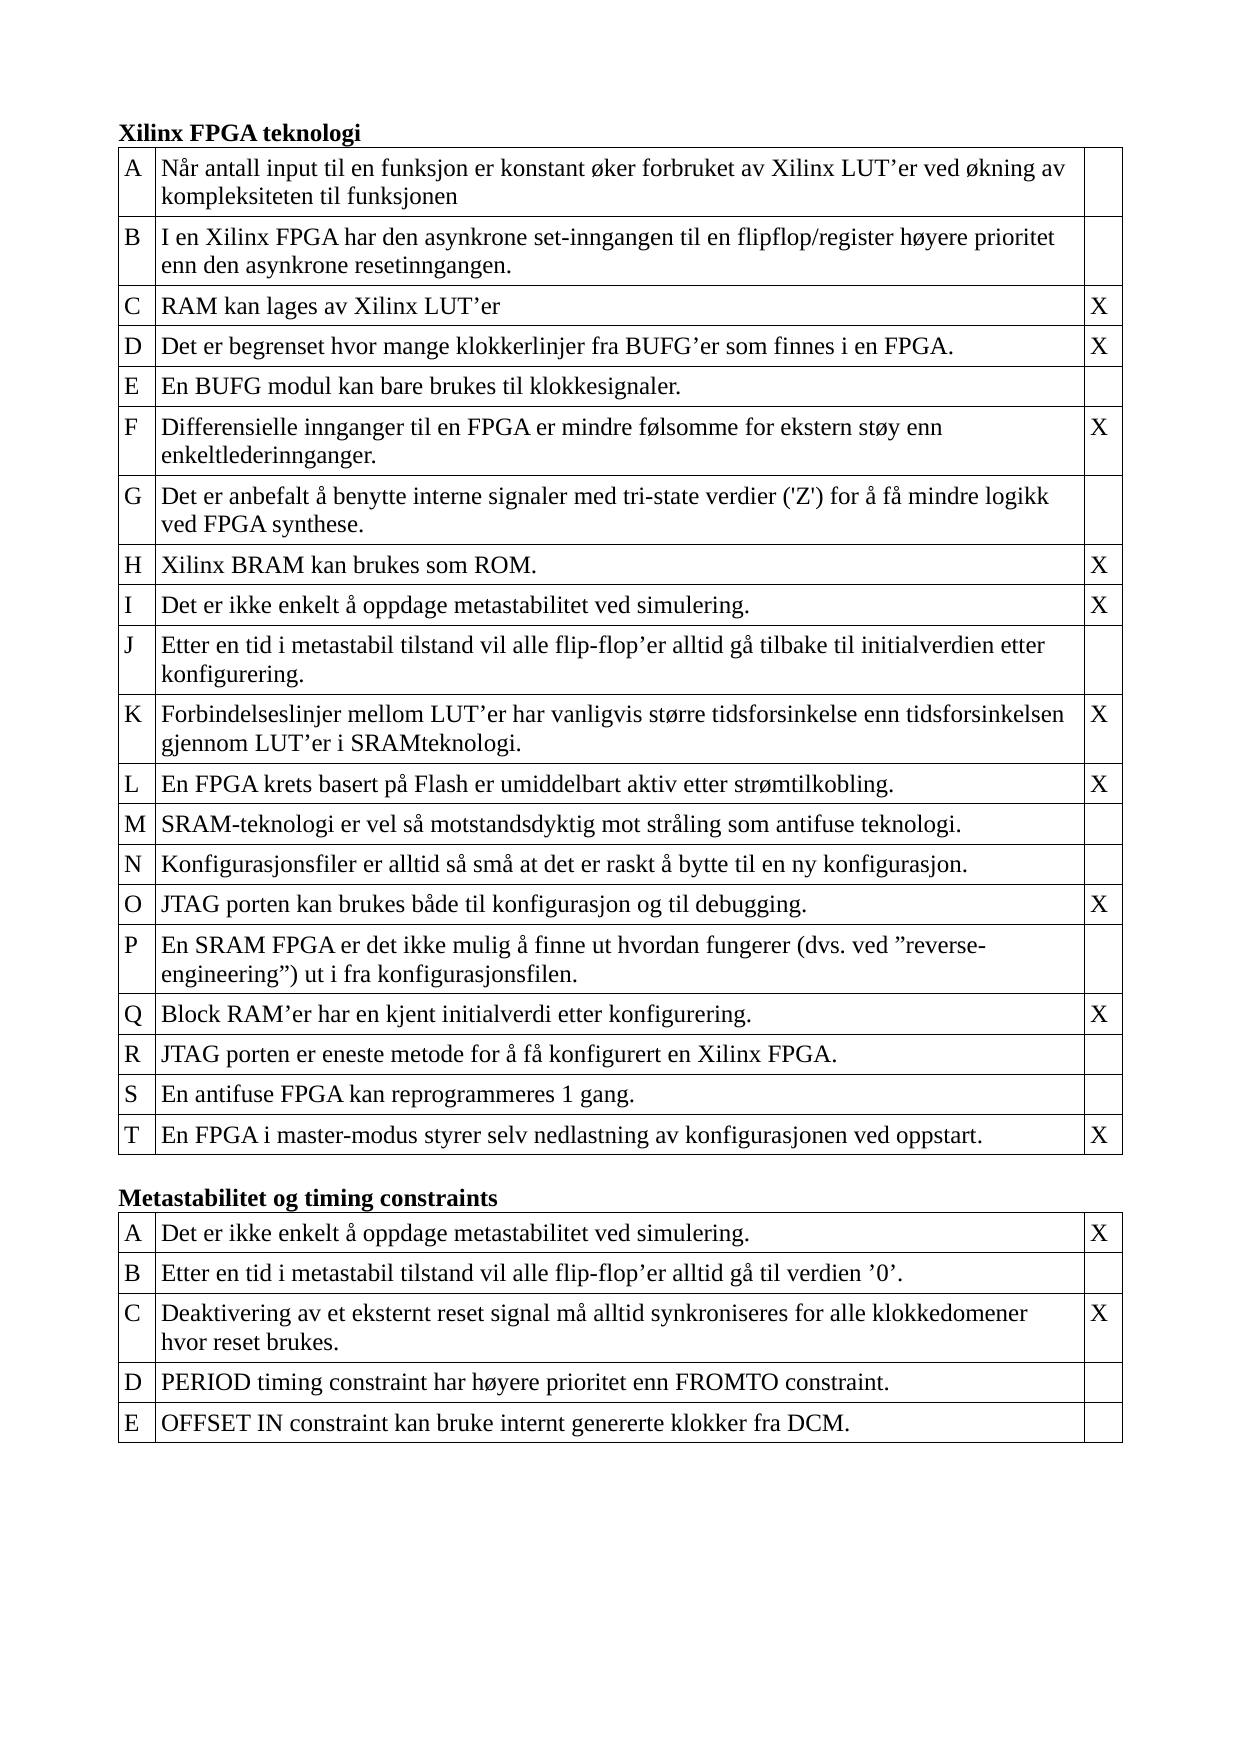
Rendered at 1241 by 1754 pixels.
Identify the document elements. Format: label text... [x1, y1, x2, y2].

table_cell I en Xilinx FPGA har den asynkrone set-inngangen til en flipflop/register høyere prioritet enn den asynkrone resetinngangen. [156, 217, 1084, 285]
table_cell O [119, 885, 155, 924]
table_header Når antall input til en funksjon er konstant øker forbruket av Xilinx LUT’er ved økning av kompleksiteten til funksjonen [156, 148, 1084, 216]
table_cell Konfigurasjonsfiler er alltid så små at det er raskt å bytte til en ny konfigurasjon. [156, 845, 1084, 884]
table_cell Q [119, 994, 155, 1033]
table_cell Etter en tid i metastabil tilstand vil alle flip-flop’er alltid gå tilbake til initialverdien etter konfigurering. [156, 626, 1084, 694]
table_cell X [1085, 585, 1122, 625]
table_cell [1085, 1075, 1122, 1114]
table_cell [1085, 804, 1122, 843]
table_cell S [119, 1075, 155, 1114]
text Metastabilitet og timing constraints [118, 1183, 1122, 1212]
table_cell I [119, 585, 155, 625]
table_cell En FPGA i master-modus styrer selv nedlastning av konfigurasjonen ved oppstart. [156, 1115, 1084, 1154]
table_cell N [119, 845, 155, 884]
table_header Det er ikke enkelt å oppdage metastabilitet ved simulering. [156, 1213, 1084, 1252]
table_cell P [119, 925, 155, 993]
table_cell C [119, 1294, 155, 1362]
table_cell [1085, 217, 1122, 285]
table_cell SRAM-teknologi er vel så motstandsdyktig mot stråling som antifuse teknologi. [156, 804, 1084, 843]
table_cell PERIOD timing constraint har høyere prioritet enn FROMTO constraint. [156, 1363, 1084, 1402]
table_header X [1085, 1213, 1122, 1252]
table_cell Etter en tid i metastabil tilstand vil alle flip-flop’er alltid gå til verdien ’0’. [156, 1253, 1084, 1293]
table_cell JTAG porten er eneste metode for å få konfigurert en Xilinx FPGA. [156, 1035, 1084, 1074]
table_cell [1085, 845, 1122, 884]
table_cell X [1085, 545, 1122, 584]
table_cell H [119, 545, 155, 584]
table_cell RAM kan lages av Xilinx LUT’er [156, 286, 1084, 325]
table_cell J [119, 626, 155, 694]
table_cell T [119, 1115, 155, 1154]
table_cell Block RAM’er har en kjent initialverdi etter konfigurering. [156, 994, 1084, 1033]
table_header A [119, 1213, 155, 1252]
table_cell OFFSET IN constraint kan bruke internt genererte klokker fra DCM. [156, 1403, 1084, 1442]
table_cell Det er anbefalt å benytte interne signaler med tri-state verdier ('Z') for å få mindre logikk ved FPGA synthese. [156, 476, 1084, 544]
table_cell [1085, 1363, 1122, 1402]
table_cell En antifuse FPGA kan reprogrammeres 1 gang. [156, 1075, 1084, 1114]
table_header A [119, 148, 155, 216]
table_cell [1085, 476, 1122, 544]
table_cell X [1085, 1115, 1122, 1154]
table_cell [1085, 1403, 1122, 1442]
table_cell [1085, 626, 1122, 694]
table_cell Forbindelseslinjer mellom LUT’er har vanligvis større tidsforsinkelse enn tidsforsinkelsen gjennom LUT’er i SRAMteknologi. [156, 695, 1084, 763]
table_cell Deaktivering av et eksternt reset signal må alltid synkroniseres for alle klokkedomener hvor reset brukes. [156, 1294, 1084, 1362]
table_cell Det er ikke enkelt å oppdage metastabilitet ved simulering. [156, 585, 1084, 625]
table_cell Differensielle innganger til en FPGA er mindre følsomme for ekstern støy enn enkeltlederinnganger. [156, 407, 1084, 475]
table_cell C [119, 286, 155, 325]
table_cell D [119, 326, 155, 366]
table_cell Xilinx BRAM kan brukes som ROM. [156, 545, 1084, 584]
table_cell F [119, 407, 155, 475]
table_cell D [119, 1363, 155, 1402]
table_cell B [119, 217, 155, 285]
table_cell G [119, 476, 155, 544]
table_cell X [1085, 326, 1122, 366]
table_cell X [1085, 1294, 1122, 1362]
table_cell L [119, 764, 155, 803]
table_cell [1085, 1035, 1122, 1074]
table_cell B [119, 1253, 155, 1293]
table_cell E [119, 1403, 155, 1442]
table_cell R [119, 1035, 155, 1074]
table_cell M [119, 804, 155, 843]
table_cell En SRAM FPGA er det ikke mulig å finne ut hvordan fungerer (dvs. ved ”reverse-engineering”) ut i fra konfigurasjonsfilen. [156, 925, 1084, 993]
table_cell [1085, 367, 1122, 406]
table_cell X [1085, 994, 1122, 1033]
table_header [1085, 148, 1122, 216]
table_cell En FPGA krets basert på Flash er umiddelbart aktiv etter strømtilkobling. [156, 764, 1084, 803]
table_cell X [1085, 695, 1122, 763]
table_cell K [119, 695, 155, 763]
table_cell JTAG porten kan brukes både til konfigurasjon og til debugging. [156, 885, 1084, 924]
table_cell X [1085, 286, 1122, 325]
table_cell X [1085, 885, 1122, 924]
table_cell [1085, 1253, 1122, 1293]
table_cell X [1085, 764, 1122, 803]
table_cell En BUFG modul kan bare brukes til klokkesignaler. [156, 367, 1084, 406]
table_cell Det er begrenset hvor mange klokkerlinjer fra BUFG’er som finnes i en FPGA. [156, 326, 1084, 366]
table_cell E [119, 367, 155, 406]
table_cell X [1085, 407, 1122, 475]
text Xilinx FPGA teknologi [118, 118, 1122, 147]
table_cell [1085, 925, 1122, 993]
